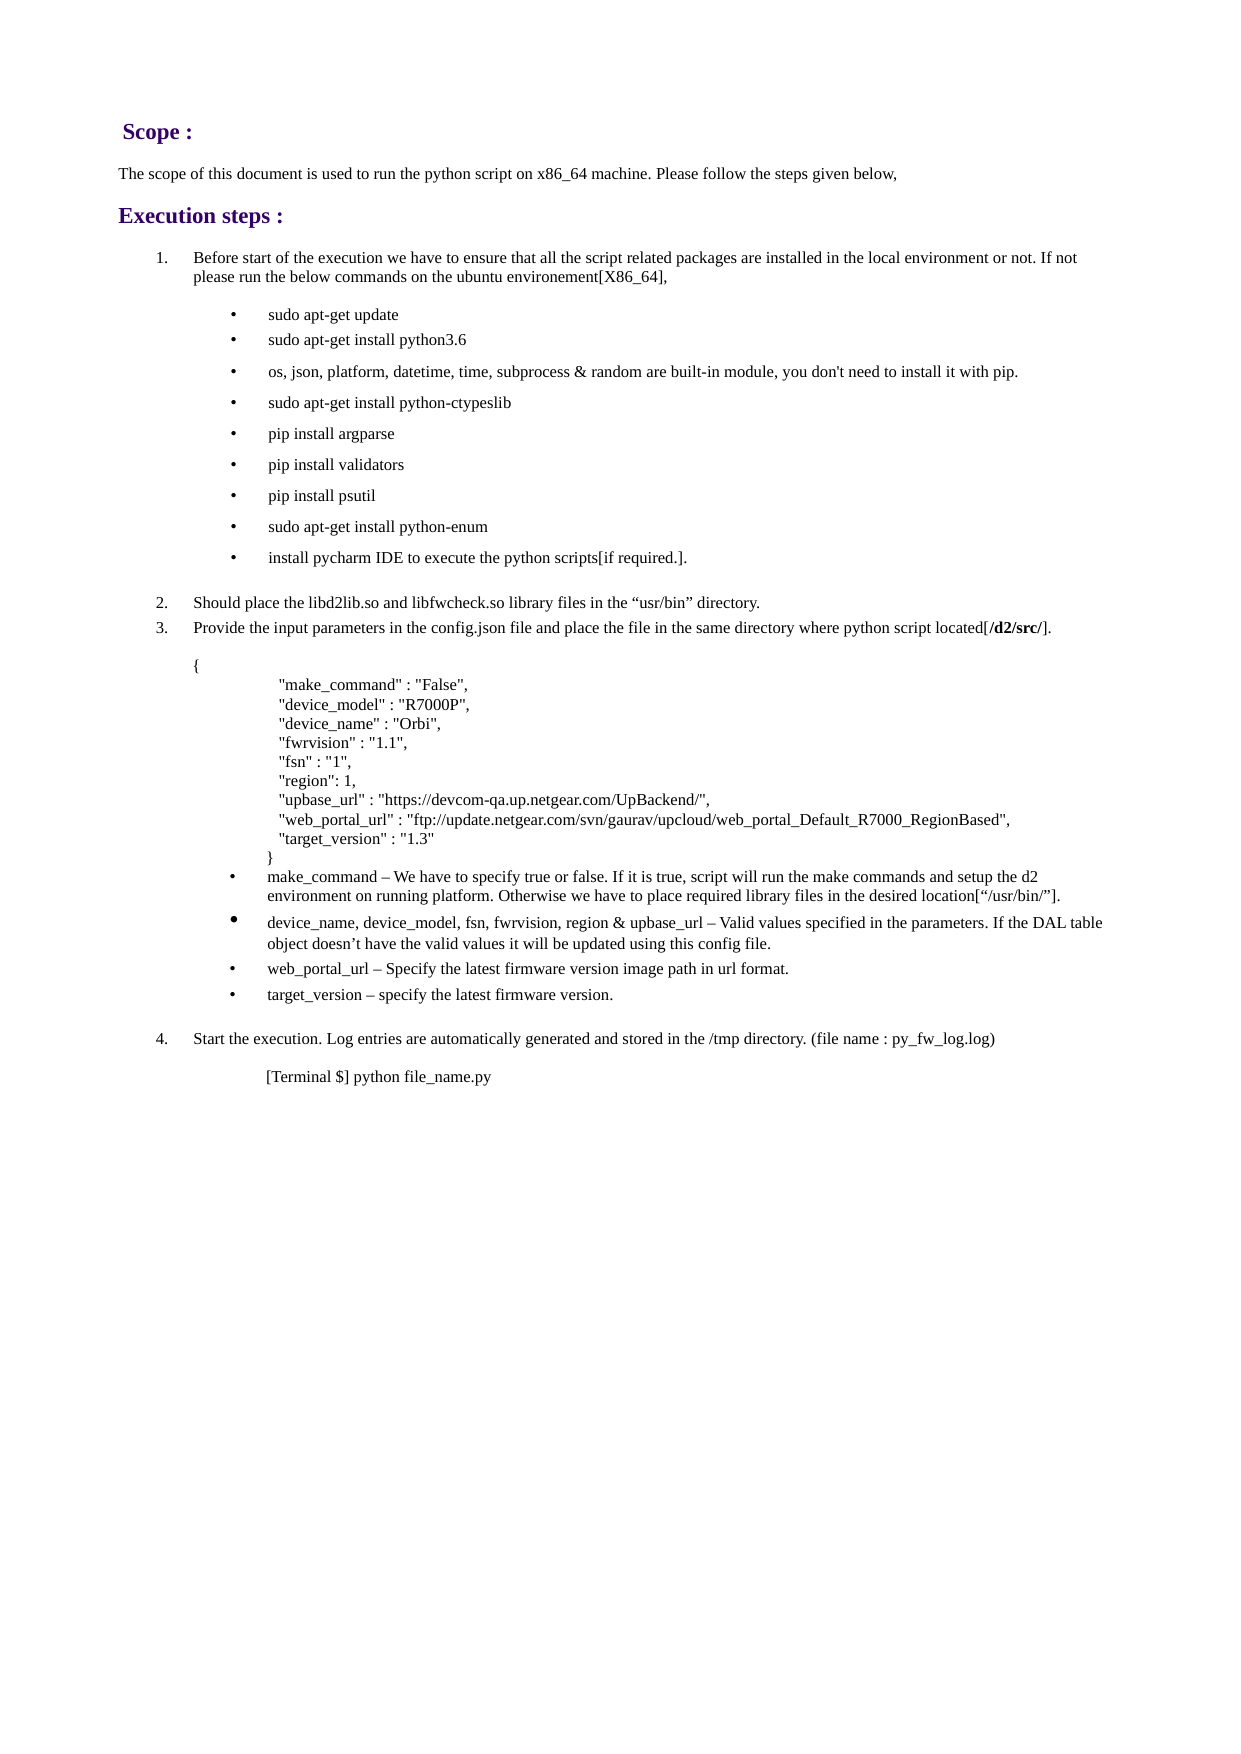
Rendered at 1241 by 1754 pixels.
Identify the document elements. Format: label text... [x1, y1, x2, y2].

list target_version – specify the latest firmware version. [229, 984, 1122, 1003]
list sudo apt-get install python-enum [231, 517, 1122, 536]
list sudo apt-get install python-ctypeslib [231, 392, 1122, 412]
list pip install argparse [231, 424, 1122, 443]
list Should place the libd2lib.so and libfwcheck.so library files in the “usr/bin” directory. [156, 593, 1122, 612]
text "target_version" : "1.3" [266, 828, 1122, 848]
list Start the execution. Log entries are automatically generated and stored in the /tmp directory. (file name : py_fw_log.log) [156, 1029, 1122, 1048]
list install pycharm IDE to execute the python scripts[if required.]. [231, 548, 1122, 567]
text Scope : [118, 118, 1122, 144]
text "upbase_url" : "https://devcom-qa.up.netgear.com/UpBackend/", [266, 790, 1122, 809]
list os, json, platform, datetime, time, subprocess & random are built-in module, you don't need to install it with pip. [231, 361, 1122, 381]
text "web_portal_url" : "ftp://update.netgear.com/svn/gaurav/upcloud/web_portal_Default_R7000_RegionBased", [266, 809, 1122, 828]
text [Terminal $] python file_name.py [118, 1067, 1122, 1086]
list pip install validators [231, 455, 1122, 474]
list make_command – We have to specify true or false. If it is true, script will run the make commands and setup the d2 environment on running platform. Otherwise we have to place required library files in the desired location[“/usr/bin/”]. [229, 867, 1122, 905]
text "fsn" : "1", [266, 752, 1122, 771]
list pip install psutil [231, 486, 1122, 505]
text Execution steps : [118, 202, 1122, 228]
text "device_name" : "Orbi", [266, 713, 1122, 733]
text The scope of this document is used to run the python script on x86_64 machine. Please follow the steps given below, [118, 164, 1122, 183]
text "make_command" : "False", [266, 675, 1122, 694]
list Provide the input parameters in the config.json file and place the file in the same directory where python script located[/d2/src/]. [156, 618, 1122, 637]
text } [266, 848, 1122, 867]
list device_name, device_model, fsn, fwrvision, region & upbase_url – Valid values specified in the parameters. If the DAL table object doesn’t have the valid values it will be updated using this config file. [229, 911, 1122, 953]
list Before start of the execution we have to ensure that all the script related packages are installed in the local environment or not. If not please run the below commands on the ubuntu environement[X86_64], [156, 247, 1122, 286]
list sudo apt-get install python3.6 [231, 330, 1122, 349]
text { [118, 656, 1122, 675]
list web_portal_url – Specify the latest firmware version image path in url format. [229, 959, 1122, 978]
text "region": 1, [266, 771, 1122, 790]
text "fwrvision" : "1.1", [266, 733, 1122, 752]
list sudo apt-get update [231, 305, 1122, 324]
text "device_model" : "R7000P", [266, 694, 1122, 713]
